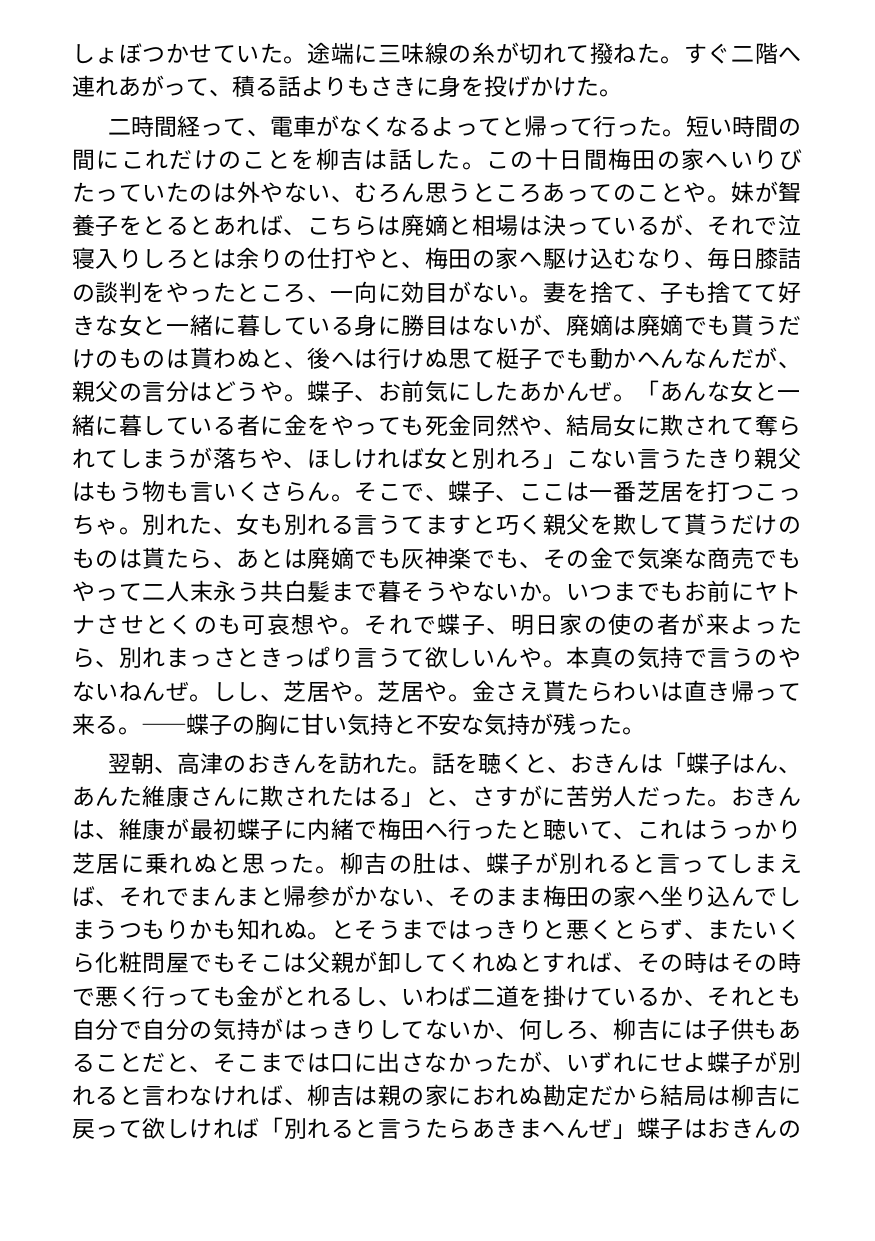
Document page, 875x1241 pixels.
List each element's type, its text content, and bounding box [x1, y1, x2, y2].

text 二時間経って、電車がなくなるよってと帰って行った。短い時間の間にこれだけのことを柳吉は話した。この十日間梅田の家へいりびたっていたのは外やない、むろん思うところあってのことや。妹が聟養子をとるとあれば、こちらは廃嫡と相場は決っているが、それで泣寝入りしろとは余りの仕打やと、梅田の家へ駆け込むなり、毎日膝詰の談判をやったところ、一向に効目がない。妻を捨て、子も捨てて好きな女と一緒に暮している身に勝目はないが、廃嫡は廃嫡でも貰うだけのものは貰わぬと、後へは行けぬ思て梃子でも動かへんなんだが、親父の言分はどうや。蝶子、お前気にしたあかんぜ。「あんな女と一緒に暮している者に金をやっても死金同然や、結局女に欺されて奪られてしまうが落ちや、ほしければ女と別れろ」こない言うたきり親父はもう物も言いくさらん。そこで、蝶子、ここは一番芝居を打つこっちゃ。別れた、女も別れる言うてますと巧く親父を欺して貰うだけのものは貰たら、あとは廃嫡でも灰神楽でも、その金で気楽な商売でもやって二人末永う共白髪まで暮そうやないか。いつまでもお前にヤトナさせとくのも可哀想や。それで蝶子、明日家の使の者が来よったら、別れまっさときっぱり言うて欲しいんや。本真の気持で言うのやないねんぜ。しし、芝居や。芝居や。金さえ貰たらわいは直き帰って来る。――蝶子の胸に甘い気持と不安な気持が残った。 [72, 108, 802, 740]
text 翌朝、高津のおきんを訪れた。話を聴くと、おきんは「蝶子はん、あんた維康さんに欺されたはる」と、さすがに苦労人だった。おきんは、維康が最初蝶子に内緒で梅田へ行ったと聴いて、これはうっかり芝居に乗れぬと思った。柳吉の肚は、蝶子が別れると言ってしまえば、それでまんまと帰参がかない、そのまま梅田の家へ坐り込んでしまうつもりかも知れぬ。とそうまではっきりと悪くとらず、またいくら化粧問屋でもそこは父親が卸してくれぬとすれば、その時はその時で悪く行っても金がとれるし、いわば二道を掛けているか、それとも自分で自分の気持がはっきりしてないか、何しろ、柳吉には子供もあることだと、そこまでは口に出さなかったが、いずれにせよ蝶子が別れると言わなければ、柳吉は親の家におれぬ勘定だから結局は柳吉に戻って欲しければ「別れると言うたらあきまへんぜ」蝶子はおきんの [72, 746, 802, 1144]
text しょぼつかせていた。途端に三味線の糸が切れて撥ねた。すぐ二階へ連れあがって、積る話よりもさきに身を投げかけた。 [72, 36, 802, 102]
